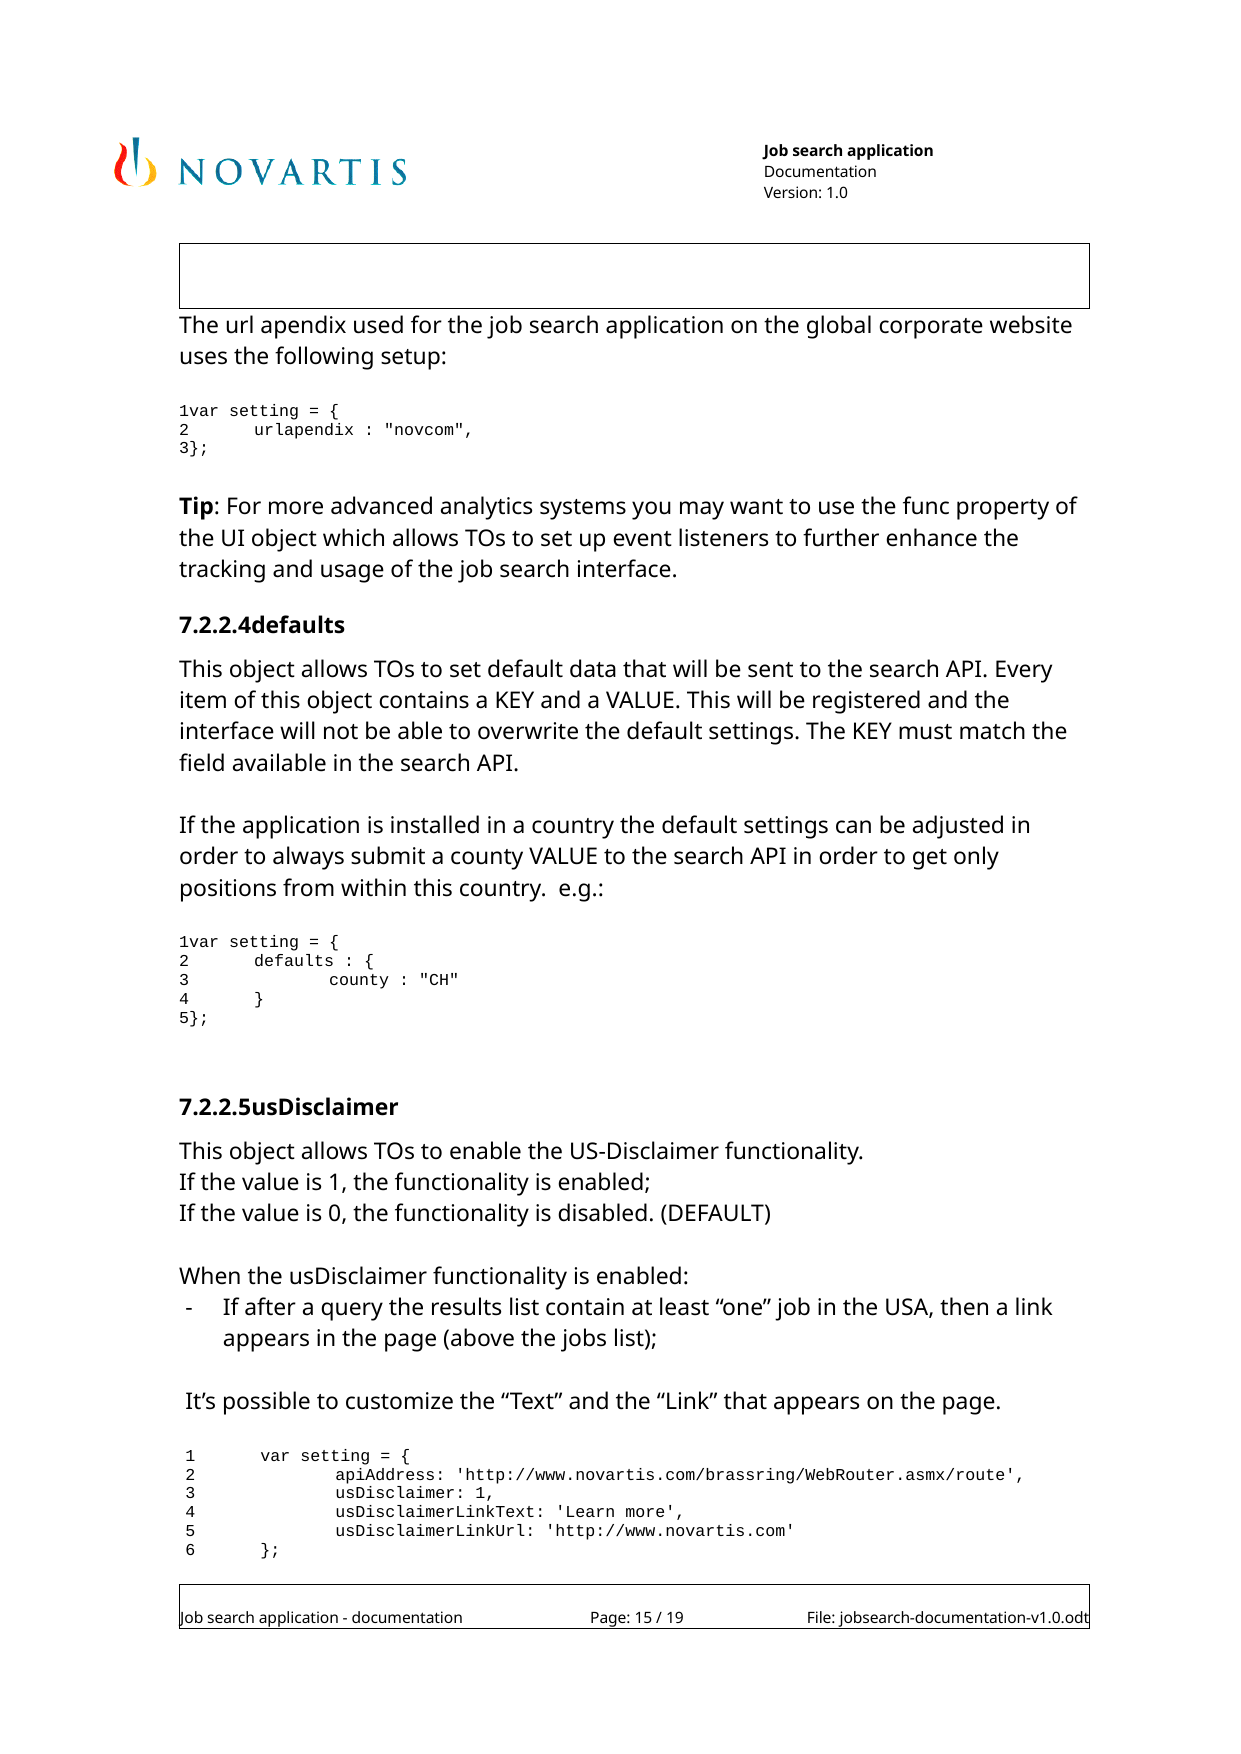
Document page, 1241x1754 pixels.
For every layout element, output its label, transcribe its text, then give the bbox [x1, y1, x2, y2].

list defaults : { [179, 953, 1090, 972]
list urlapendix : "novcom", [179, 421, 1090, 440]
text This object allows TOs to enable the US-Disclaimer functionality. If the value is 1, the functionality is enabled; If the value is 0, the functionality is disabled. (DEFAULT) [179, 1135, 1090, 1228]
text 4 usDisclaimerLinkText: 'Learn more', [185, 1504, 1090, 1523]
text Tip: For more advanced analytics systems you may want to use the func property of the UI object which allows TOs to set up event listeners to further enhance the tracking and usage of the job search interface. [179, 490, 1090, 584]
text The url apendix used for the job search application on the global corporate website uses the following setup: [179, 309, 1090, 371]
text 2 apiAddress: 'http://www.novartis.com/brassring/WebRouter.asmx/route', [185, 1466, 1090, 1485]
text It’s possible to customize the “Text” and the “Link” that appears on the page. [185, 1385, 1090, 1416]
list }; [179, 440, 1090, 459]
text 6 }; [185, 1541, 1090, 1560]
text This object allows TOs to set default data that will be sent to the search API. Every item of this object contains a KEY and a VALUE. This will be registered and the interface will not be able to overwrite the default settings. The KEY must match the field available in the search API. [179, 653, 1090, 778]
list var setting = { [179, 934, 1090, 953]
text When the usDisclaimer functionality is enabled: [179, 1228, 1090, 1291]
text 3 usDisclaimer: 1, [185, 1485, 1090, 1504]
list If after a query the results list contain at least “one” job in the USA, then a link appears in the page (above the jobs list); [185, 1291, 1090, 1353]
subtitle defaults [179, 609, 1090, 640]
list }; [179, 1009, 1090, 1028]
list } [179, 991, 1090, 1009]
subtitle usDisclaimer [179, 1091, 1090, 1122]
text 5 usDisclaimerLinkUrl: 'http://www.novartis.com' [185, 1523, 1090, 1541]
text If the application is installed in a country the default settings can be adjusted in order to always submit a county VALUE to the search API in order to get only positions from within this country. e.g.: [179, 809, 1090, 903]
list county : "CH" [179, 972, 1090, 991]
text 1 var setting = { [185, 1416, 1090, 1466]
list var setting = { [179, 402, 1090, 421]
